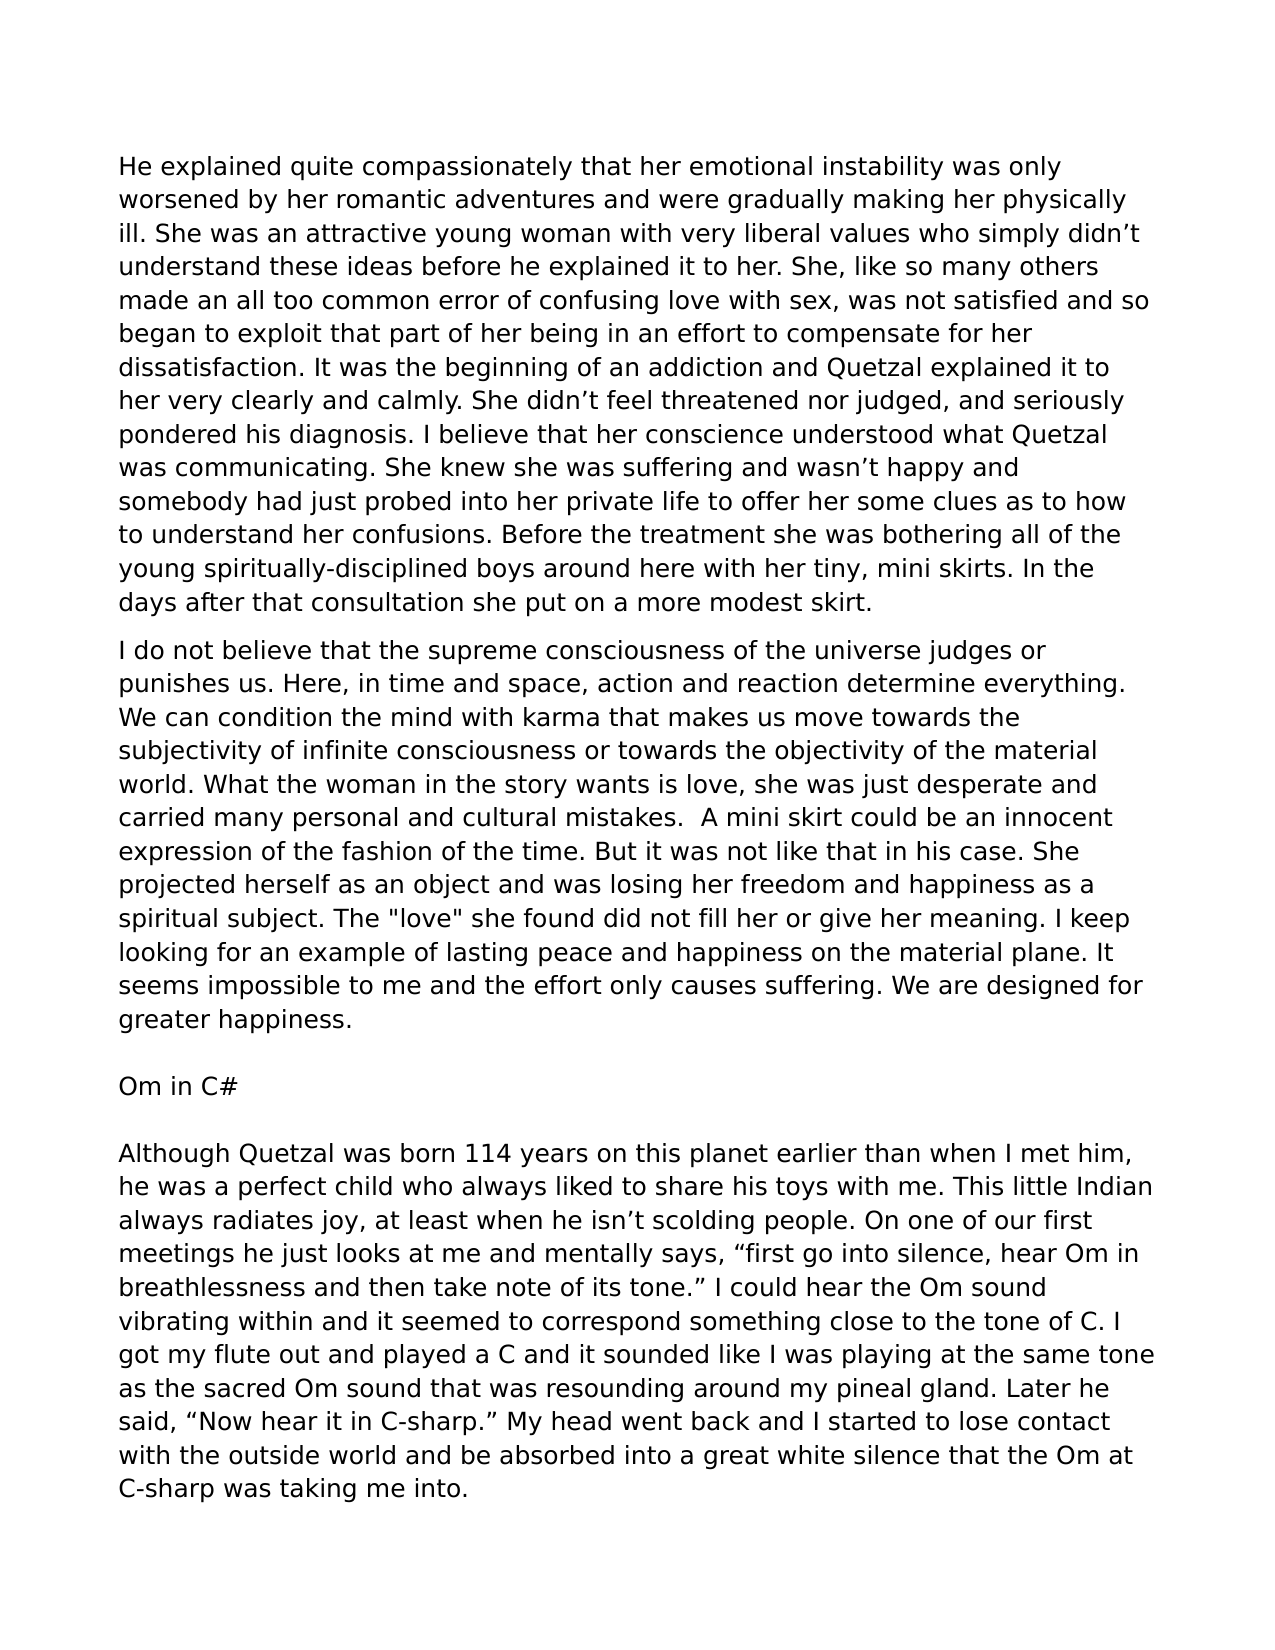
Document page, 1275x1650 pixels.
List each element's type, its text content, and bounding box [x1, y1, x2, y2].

text He explained quite compassionately that her emotional instability was only worsened by her romantic adventures and were gradually making her physically ill. She was an attractive young woman with very liberal values who simply didn’t understand these ideas before he explained it to her. She, like so many others made an all too common error of confusing love with sex, was not satisfied and so began to exploit that part of her being in an effort to compensate for her dissatisfaction. It was the beginning of an addiction and Quetzal explained it to her very clearly and calmly. She didn’t feel threatened nor judged, and seriously pondered his diagnosis. I believe that her conscience understood what Quetzal was communicating. She knew she was suffering and wasn’t happy and somebody had just probed into her private life to offer her some clues as to how to understand her confusions. Before the treatment she was bothering all of the young spiritually-disciplined boys around here with her tiny, mini skirts. In the days after that consultation she put on a more modest skirt. [118, 118, 1157, 617]
text I do not believe that the supreme consciousness of the universe judges or punishes us. Here, in time and space, action and reaction determine everything. We can condition the mind with karma that makes us move towards the subjectivity of infinite consciousness or towards the objectivity of the material world. What the woman in the story wants is love, she was just desperate and carried many personal and cultural mistakes. A mini skirt could be an innocent expression of the fashion of the time. But it was not like that in his case. She projected herself as an object and was losing her freedom and happiness as a spiritual subject. The "love" she found did not fill her or give her meaning. I keep looking for an example of lasting peace and happiness on the material plane. It seems impossible to me and the effort only causes suffering. We are designed for greater happiness. Om in C# Although Quetzal was born 114 years on this planet earlier than when I met him, he was a perfect child who always liked to share his toys with me. This little Indian always radiates joy, at least when he isn’t scolding people. On one of our first meetings he just looks at me and mentally says, “first go into silence, hear Om in breathlessness and then take note of its tone.” I could hear the Om sound vibrating within and it seemed to correspond something close to the tone of C. I got my flute out and played a C and it sounded like I was playing at the same tone as the sacred Om sound that was resounding around my pineal gland. Later he said, “Now hear it in C-sharp.” My head went back and I started to lose contact with the outside world and be absorbed into a great white silence that the Om at C-sharp was taking me into. [118, 636, 1157, 1503]
